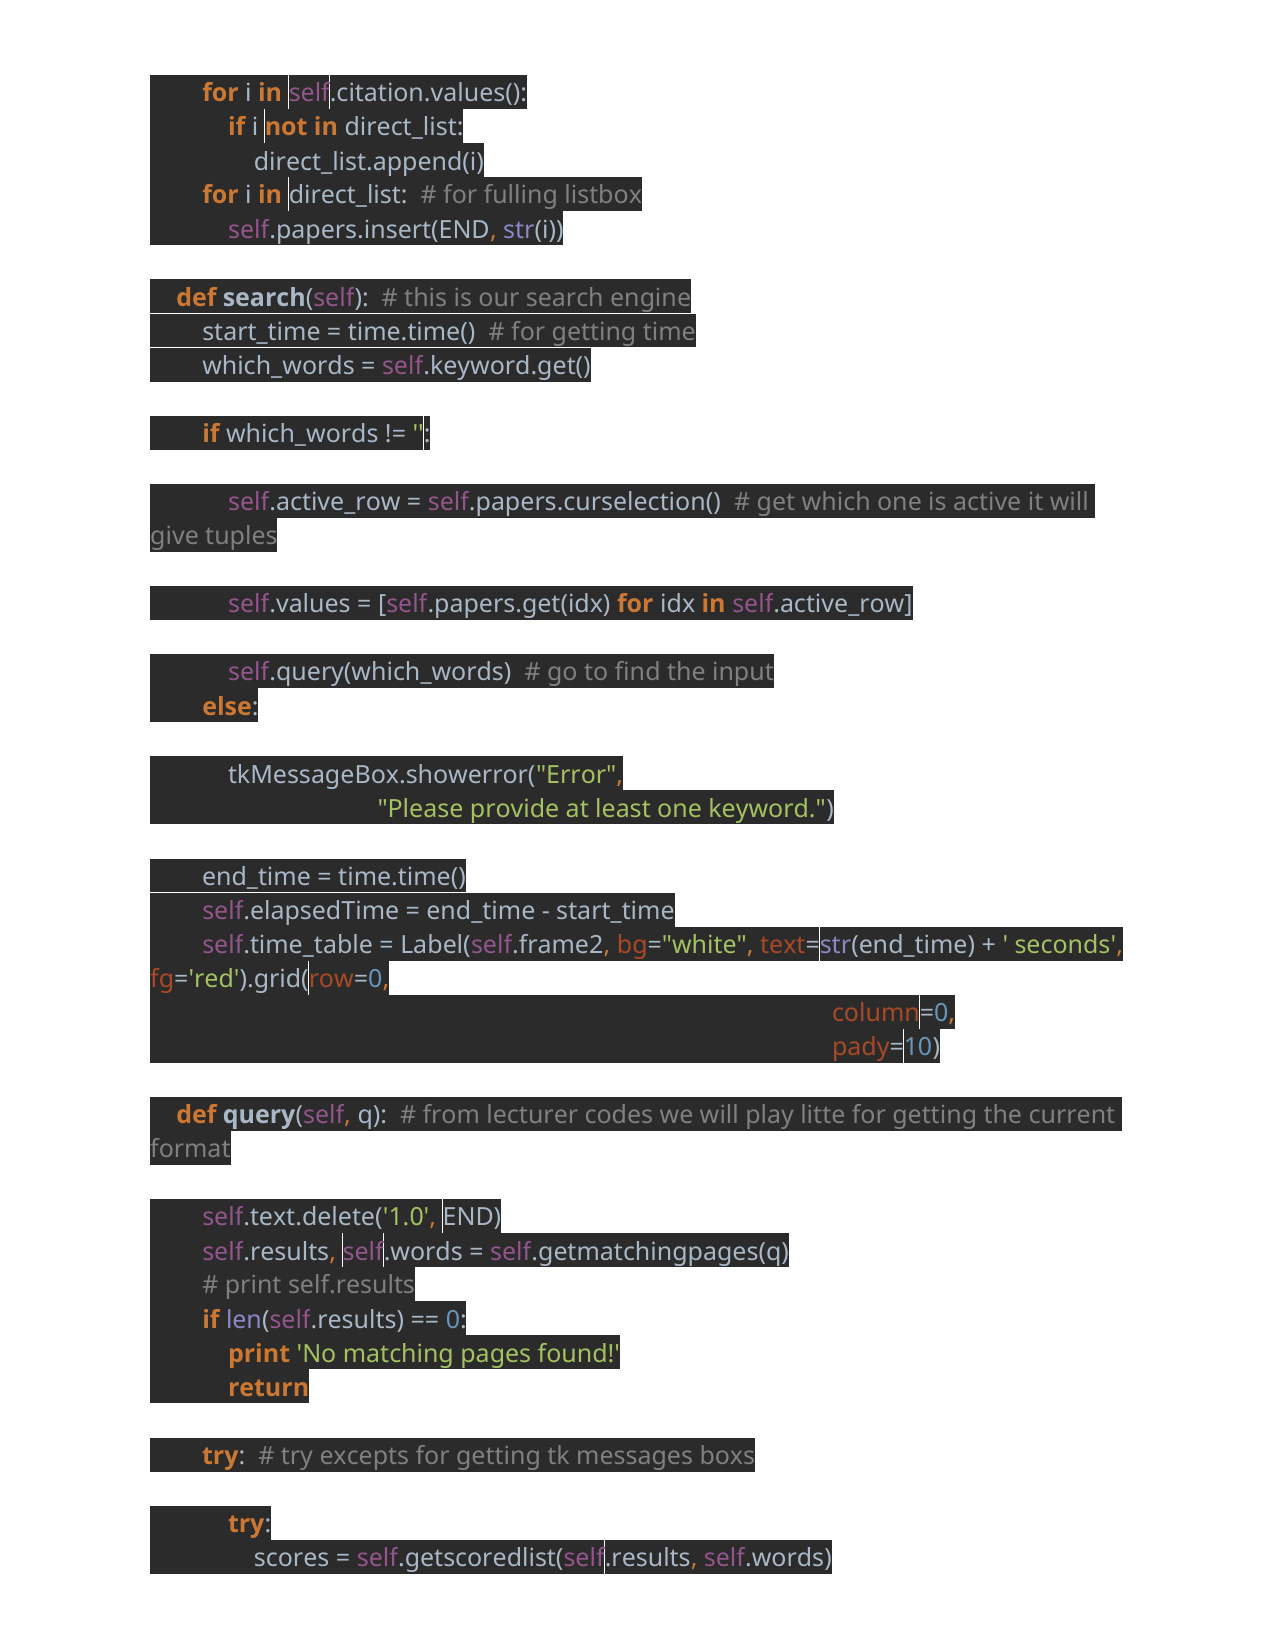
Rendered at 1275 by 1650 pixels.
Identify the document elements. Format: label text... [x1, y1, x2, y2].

text for i in self.citation.values(): if i not in direct_list: direct_list.append(i) for i in direct_list: # for fulling listbox self.papers.insert(END, str(i)) def search(self): # this is our search engine start_time = time.time() # for getting time which_words = self.keyword.get() if which_words != '': self.active_row = self.papers.curselection() # get which one is active it will give tuples self.values = [self.papers.get(idx) for idx in self.active_row] self.query(which_words) # go to find the input else: tkMessageBox.showerror("Error", "Please provide at least one keyword.") end_time = time.time() self.elapsedTime = end_time - start_time self.time_table = Label(self.frame2, bg="white", text=str(end_time) + ' seconds', fg='red').grid(row=0, column=0, pady=10) def query(self, q): # from lecturer codes we will play litte for getting the current format self.text.delete('1.0', END) self.results, self.words = self.getmatchingpages(q) # print self.results if len(self.results) == 0: print 'No matching pages found!' return try: # try excepts for getting tk messages boxs try: scores = self.getscoredlist(self.results, self.words) [150, 75, 1125, 1574]
